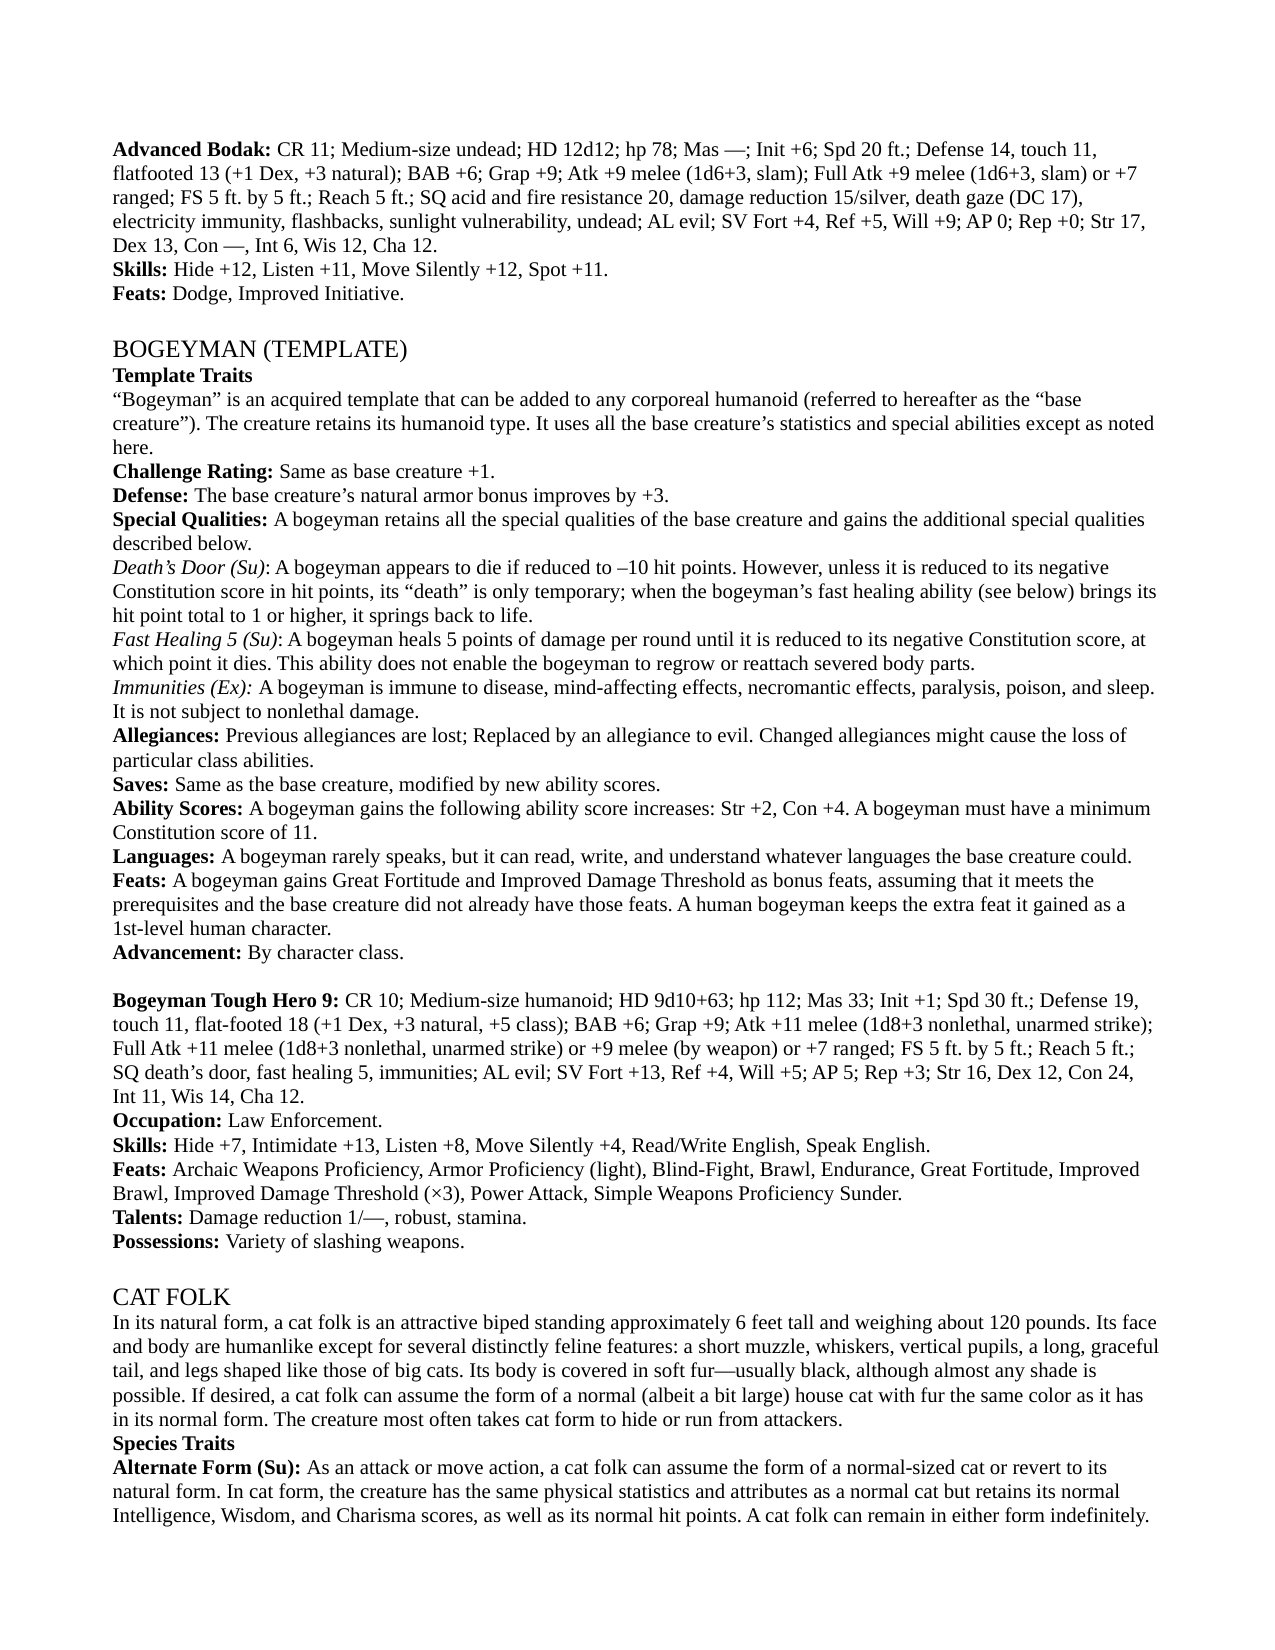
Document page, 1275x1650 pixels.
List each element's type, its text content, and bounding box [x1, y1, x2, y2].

text Occupation: Law Enforcement. [112, 1108, 1162, 1132]
text Talents: Damage reduction 1/—, robust, stamina. [112, 1205, 1162, 1229]
text Fast Healing 5 (Su): A bogeyman heals 5 points of damage per round until it is reduced to its negative Constitution score, at which point it dies. This ability does not enable the bogeyman to regrow or reattach severed body parts. [112, 627, 1162, 675]
text Allegiances: Previous allegiances are lost; Replaced by an allegiance to evil. Changed allegiances might cause the loss of particular class abilities. [112, 723, 1162, 772]
text Advancement: By character class. [112, 940, 1162, 964]
text Special Qualities: A bogeyman retains all the special qualities of the base creature and gains the additional special qualities described below. [112, 507, 1162, 555]
text Saves: Same as the base creature, modified by new ability scores. [112, 772, 1162, 796]
text Defense: The base creature’s natural armor bonus improves by +3. [112, 483, 1162, 507]
text Skills: Hide +12, Listen +11, Move Silently +12, Spot +11. [112, 257, 1162, 281]
text Ability Scores: A bogeyman gains the following ability score increases: Str +2, Con +4. A bogeyman must have a minimum Constitution score of 11. [112, 796, 1162, 844]
text Challenge Rating: Same as base creature +1. [112, 459, 1162, 483]
text Feats: Dodge, Improved Initiative. [112, 281, 1162, 305]
text Bogeyman Tough Hero 9: CR 10; Medium-size humanoid; HD 9d10+63; hp 112; Mas 33; Init +1; Spd 30 ft.; Defense 19, touch 11, flat-footed 18 (+1 Dex, +3 natural, +5 class); BAB +6; Grap +9; Atk +11 melee (1d8+3 nonlethal, unarmed strike); Full Atk +11 melee (1d8+3 nonlethal, unarmed strike) or +9 melee (by weapon) or +7 ranged; FS 5 ft. by 5 ft.; Reach 5 ft.; SQ death’s door, fast healing 5, immunities; AL evil; SV Fort +13, Ref +4, Will +5; AP 5; Rep +3; Str 16, Dex 12, Con 24, Int 11, Wis 14, Cha 12. [112, 988, 1162, 1108]
text “Bogeyman” is an acquired template that can be added to any corporeal humanoid (referred to hereafter as the “base creature”). The creature retains its humanoid type. It uses all the base creature’s statistics and special abilities except as noted here. [112, 387, 1162, 459]
text In its natural form, a cat folk is an attractive biped standing approximately 6 feet tall and weighing about 120 pounds. Its face and body are humanlike except for several distinctly feline features: a short muzzle, whiskers, vertical pupils, a long, graceful tail, and legs shaped like those of big cats. Its body is covered in soft fur—usually black, although almost any shade is possible. If desired, a cat folk can assume the form of a normal (albeit a bit large) house cat with fur the same color as it has in its normal form. The creature most often takes cat form to hide or run from attackers. [112, 1310, 1162, 1431]
text Advanced Bodak: CR 11; Medium-size undead; HD 12d12; hp 78; Mas —; Init +6; Spd 20 ft.; Defense 14, touch 11, flatfooted 13 (+1 Dex, +3 natural); BAB +6; Grap +9; Atk +9 melee (1d6+3, slam); Full Atk +9 melee (1d6+3, slam) or +7 ranged; FS 5 ft. by 5 ft.; Reach 5 ft.; SQ acid and fire resistance 20, damage reduction 15/silver, death gaze (DC 17), electricity immunity, flashbacks, sunlight vulnerability, undead; AL evil; SV Fort +4, Ref +5, Will +9; AP 0; Rep +0; Str 17, Dex 13, Con —, Int 6, Wis 12, Cha 12. [112, 137, 1162, 257]
text Feats: Archaic Weapons Proficiency, Armor Proficiency (light), Blind-Fight, Brawl, Endurance, Great Fortitude, Improved Brawl, Improved Damage Threshold (×3), Power Attack, Simple Weapons Proficiency Sunder. [112, 1157, 1162, 1205]
text BOGEYMAN (TEMPLATE) [112, 334, 1162, 362]
text Languages: A bogeyman rarely speaks, but it can read, write, and understand whatever languages the base creature could. [112, 844, 1162, 868]
subtitle Template Traits [112, 362, 1162, 387]
text Death’s Door (Su): A bogeyman appears to die if reduced to –10 hit points. However, unless it is reduced to its negative Constitution score in hit points, its “death” is only temporary; when the bogeyman’s fast healing ability (see below) brings its hit point total to 1 or higher, it springs back to life. [112, 555, 1162, 627]
text CAT FOLK [112, 1282, 1162, 1310]
text Immunities (Ex): A bogeyman is immune to disease, mind-affecting effects, necromantic effects, paralysis, poison, and sleep. It is not subject to nonlethal damage. [112, 675, 1162, 723]
text Feats: A bogeyman gains Great Fortitude and Improved Damage Threshold as bonus feats, assuming that it meets the prerequisites and the base creature did not already have those feats. A human bogeyman keeps the extra feat it gained as a 1st-level human character. [112, 868, 1162, 940]
subtitle Species Traits [112, 1431, 1162, 1455]
text Alternate Form (Su): As an attack or move action, a cat folk can assume the form of a normal-sized cat or revert to its natural form. In cat form, the creature has the same physical statistics and attributes as a normal cat but retains its normal Intelligence, Wisdom, and Charisma scores, as well as its normal hit points. A cat folk can remain in either form indefinitely. [112, 1455, 1162, 1527]
text Skills: Hide +7, Intimidate +13, Listen +8, Move Silently +4, Read/Write English, Speak English. [112, 1132, 1162, 1157]
text Possessions: Variety of slashing weapons. [112, 1229, 1162, 1253]
